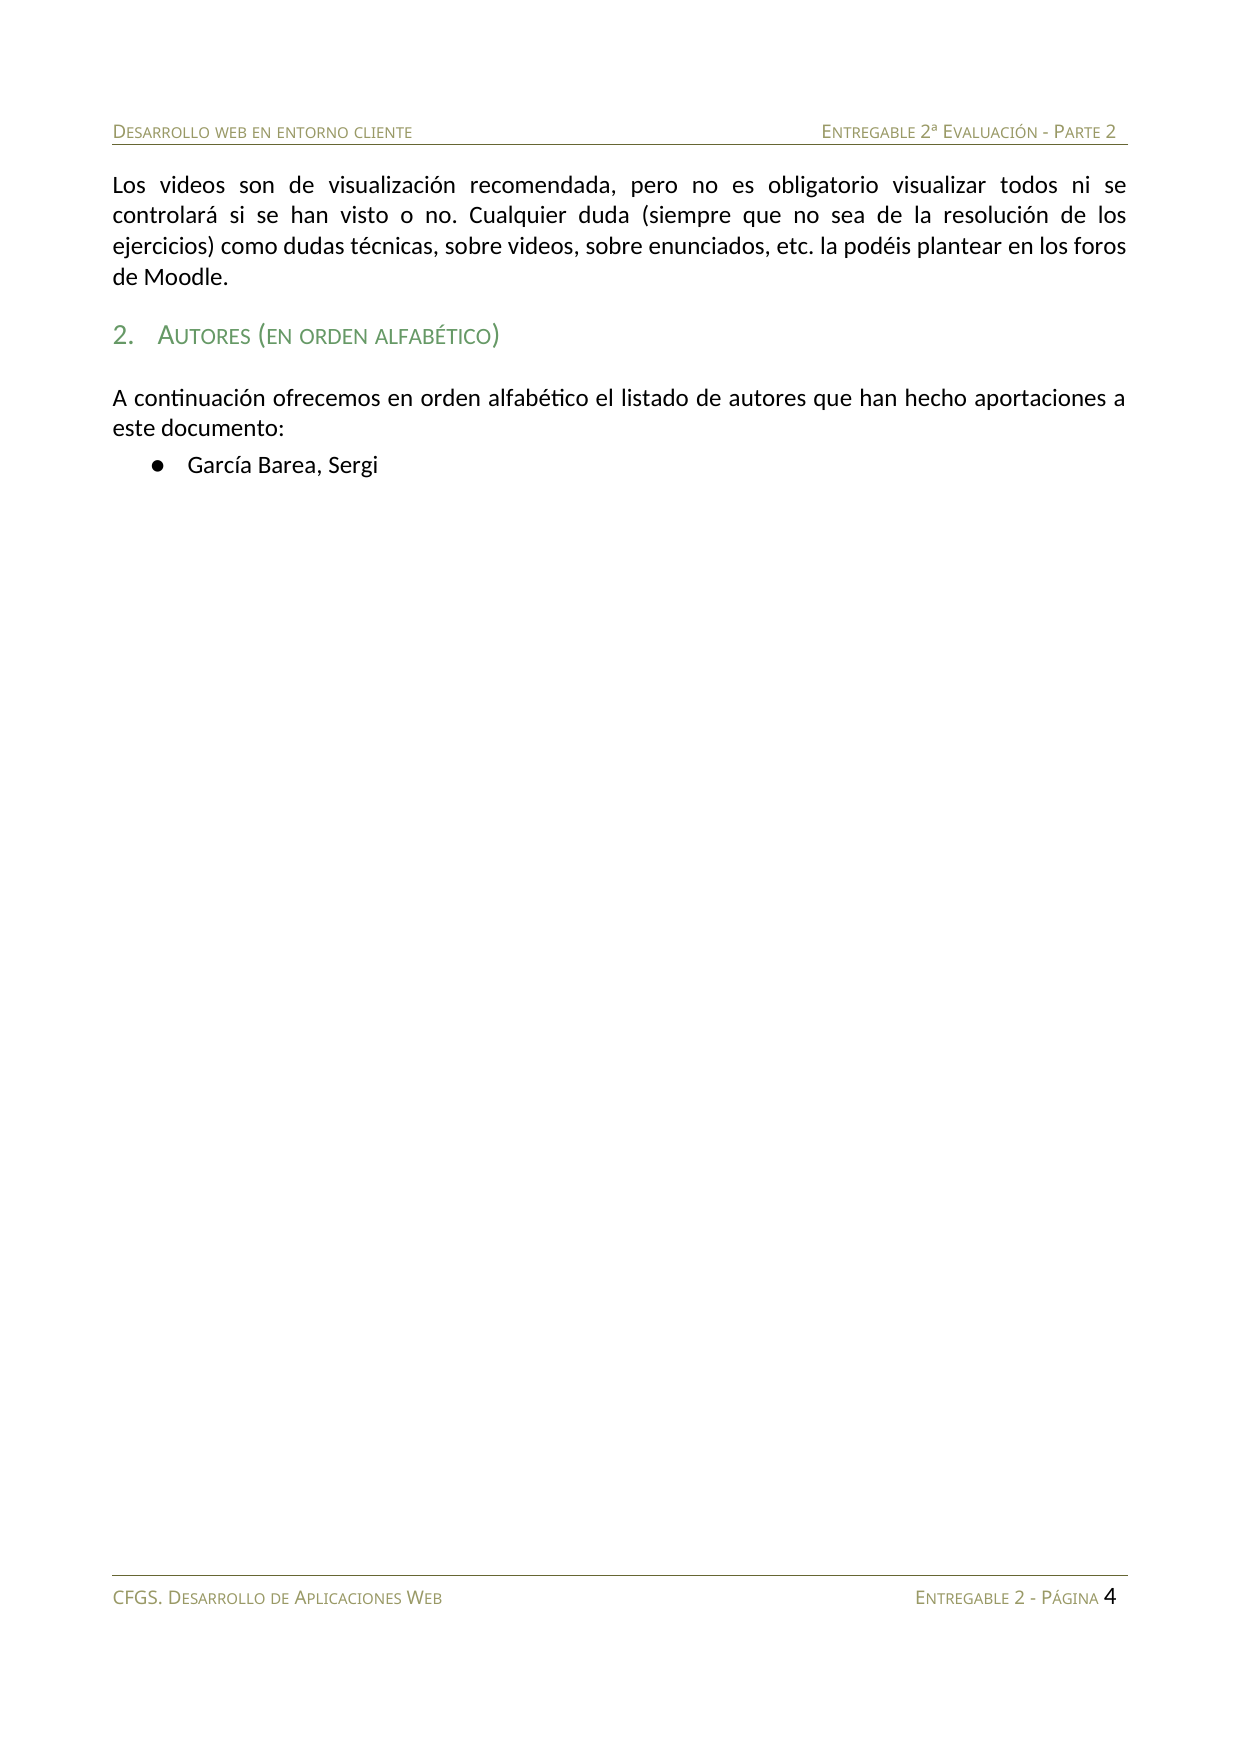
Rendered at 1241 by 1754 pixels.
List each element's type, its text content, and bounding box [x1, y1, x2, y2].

subtitle Autores (en orden alfabético) [112, 316, 1128, 352]
text Los videos son de visualización recomendada, pero no es obligatorio visualizar todos ni se controlará si se han visto o no. Cualquier duda (siempre que no sea de la resolución de los ejercicios) como dudas técnicas, sobre videos, sobre enunciados, etc. la podéis plantear en los foros de Moodle. [112, 169, 1128, 291]
list García Barea, Sergi [150, 449, 1128, 480]
text A continuación ofrecemos en orden alfabético el listado de autores que han hecho aportaciones a este documento: [112, 382, 1128, 443]
